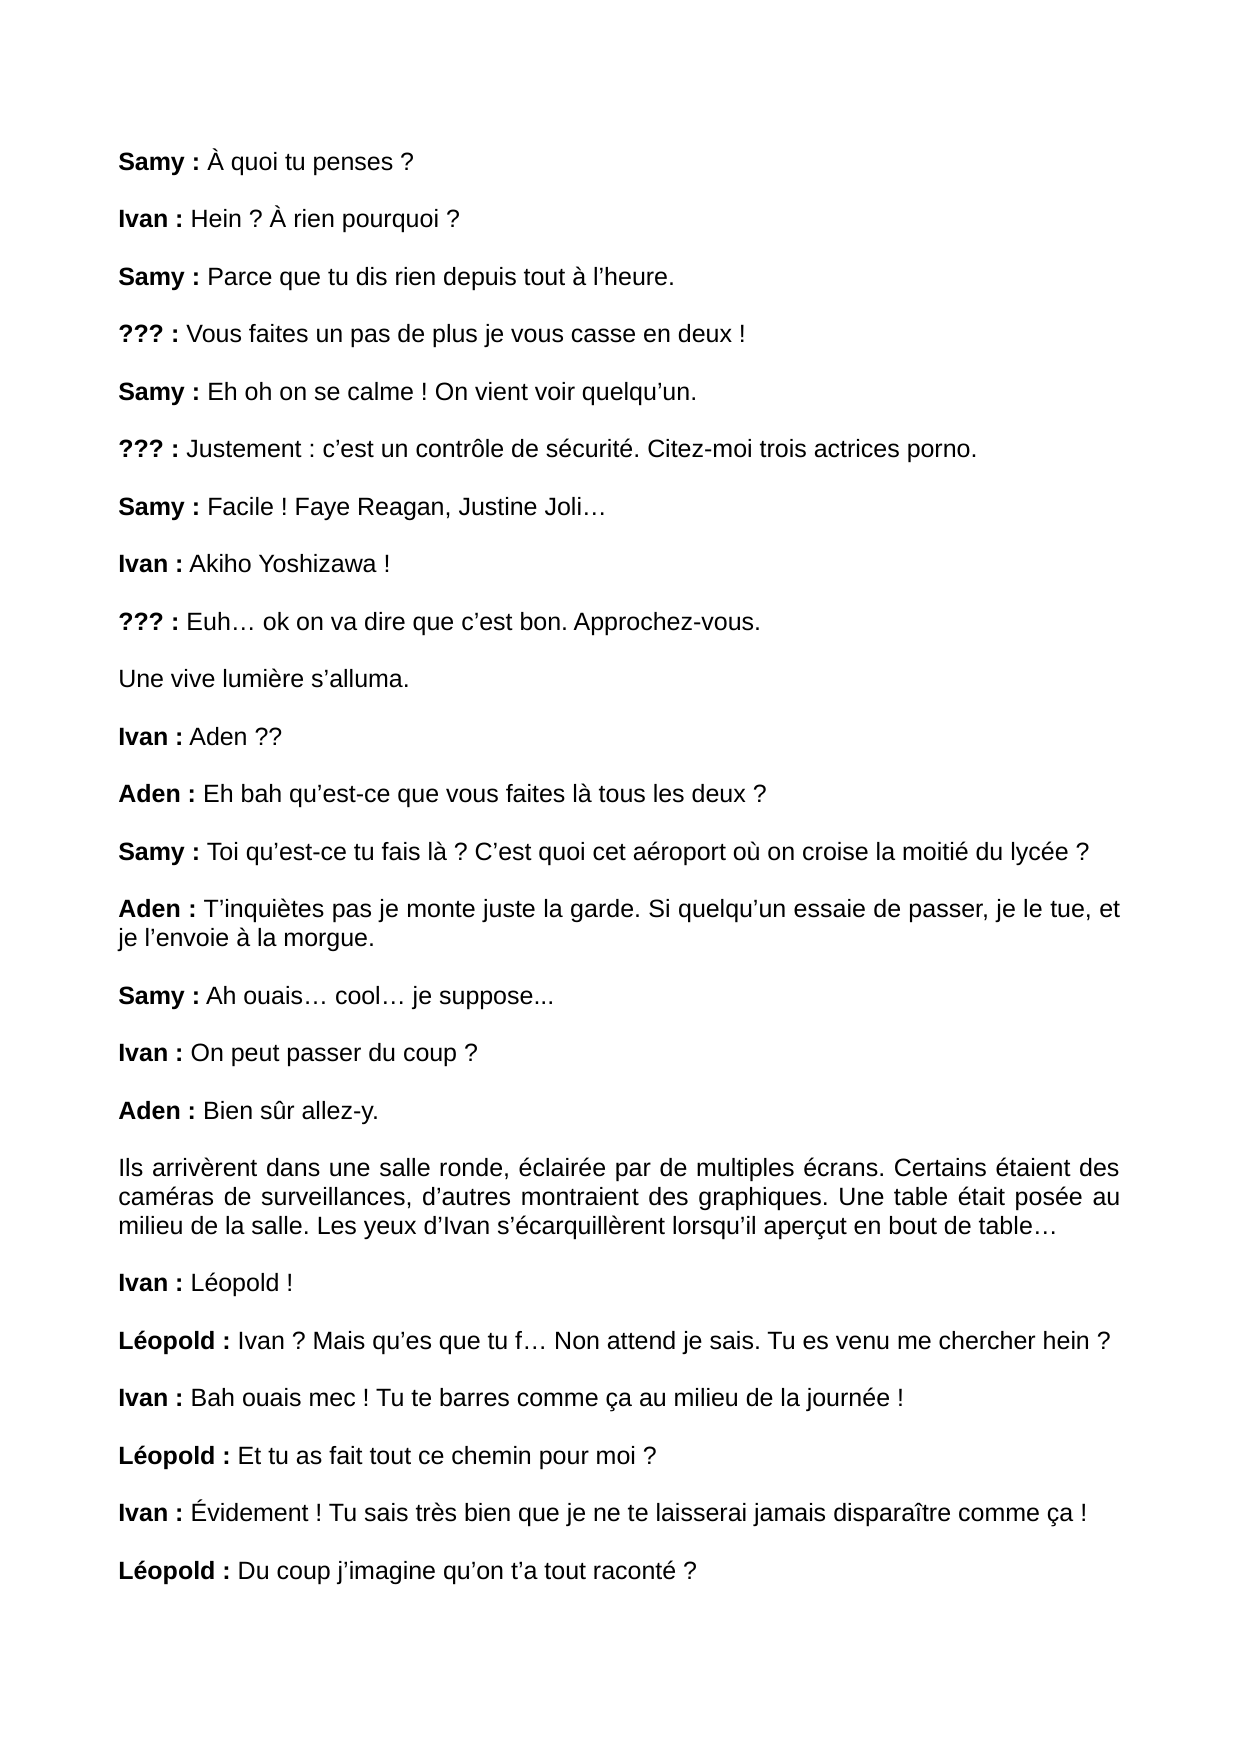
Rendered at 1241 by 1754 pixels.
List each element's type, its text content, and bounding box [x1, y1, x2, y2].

text Ivan : Évidement ! Tu sais très bien que je ne te laisserai jamais disparaître comme ça ! [118, 1498, 1122, 1527]
text Samy : Toi qu’est-ce tu fais là ? C’est quoi cet aéroport où on croise la moitié du lycée ? [118, 837, 1122, 866]
text Léopold : Ivan ? Mais qu’es que tu f… Non attend je sais. Tu es venu me chercher hein ? [118, 1326, 1122, 1354]
text Ivan : Aden ?? [118, 722, 1122, 751]
text Ils arrivèrent dans une salle ronde, éclairée par de multiples écrans. Certains étaient des caméras de surveillances, d’autres montraient des graphiques. Une table était posée au milieu de la salle. Les yeux d’Ivan s’écarquillèrent lorsqu’il aperçut en bout de table… [118, 1153, 1122, 1239]
text Ivan : On peut passer du coup ? [118, 1038, 1122, 1067]
text Léopold : Du coup j’imagine qu’on t’a tout raconté ? [118, 1556, 1122, 1584]
text Samy : Eh oh on se calme ! On vient voir quelqu’un. [118, 377, 1122, 406]
text ??? : Vous faites un pas de plus je vous casse en deux ! [118, 319, 1122, 348]
text ??? : Euh… ok on va dire que c’est bon. Approchez-vous. [118, 607, 1122, 636]
text Samy : À quoi tu penses ? [118, 147, 1122, 176]
text Aden : Bien sûr allez-y. [118, 1096, 1122, 1124]
text Ivan : Léopold ! [118, 1268, 1122, 1297]
text Ivan : Akiho Yoshizawa ! [118, 549, 1122, 578]
text Ivan : Bah ouais mec ! Tu te barres comme ça au milieu de la journée ! [118, 1383, 1122, 1412]
text Ivan : Hein ? À rien pourquoi ? [118, 204, 1122, 233]
text Léopold : Et tu as fait tout ce chemin pour moi ? [118, 1441, 1122, 1469]
text Samy : Facile ! Faye Reagan, Justine Joli… [118, 492, 1122, 521]
text Une vive lumière s’alluma. [118, 664, 1122, 693]
text Samy : Ah ouais… cool… je suppose... [118, 981, 1122, 1009]
text Aden : Eh bah qu’est-ce que vous faites là tous les deux ? [118, 779, 1122, 808]
text ??? : Justement : c’est un contrôle de sécurité. Citez-moi trois actrices porno. [118, 434, 1122, 463]
text Samy : Parce que tu dis rien depuis tout à l’heure. [118, 262, 1122, 291]
text Aden : T’inquiètes pas je monte juste la garde. Si quelqu’un essaie de passer, je le tue, et je l’envoie à la morgue. [118, 894, 1122, 952]
